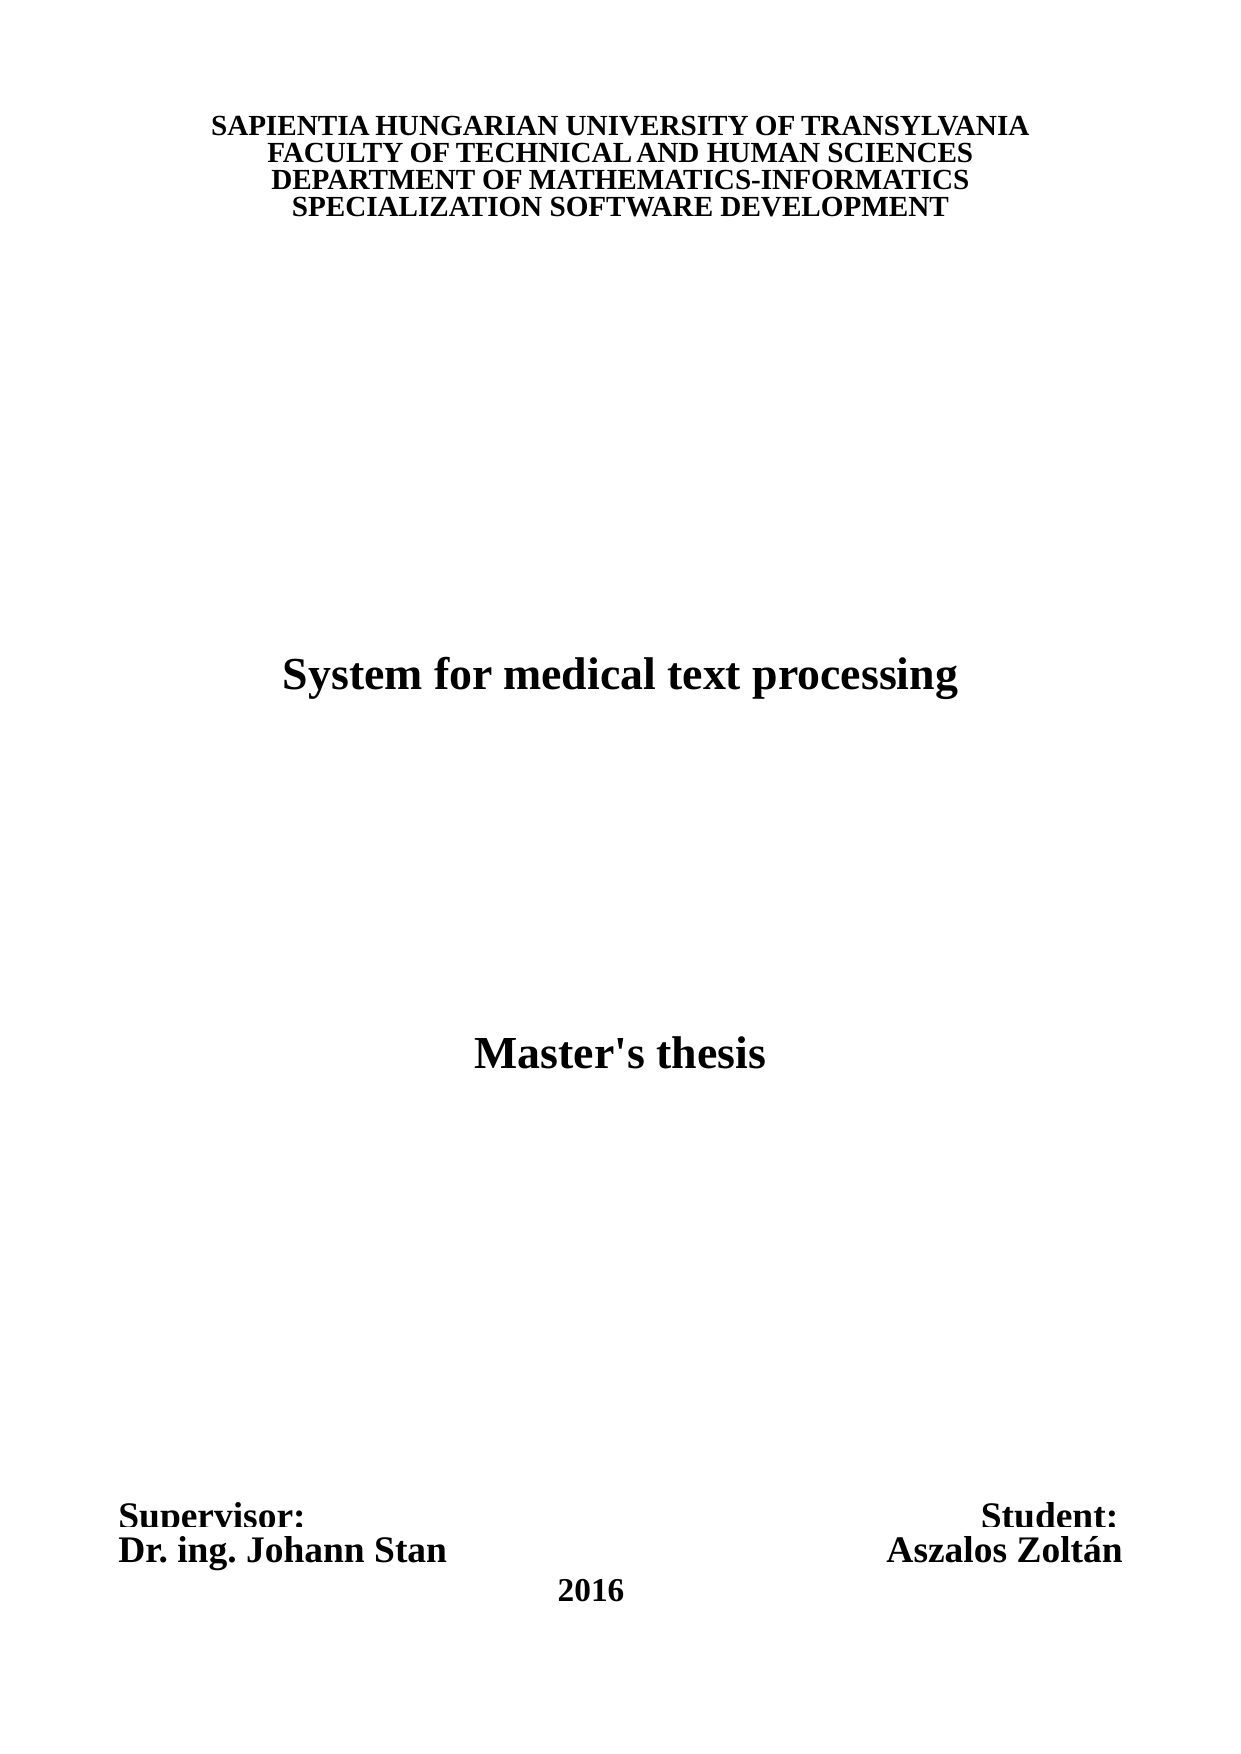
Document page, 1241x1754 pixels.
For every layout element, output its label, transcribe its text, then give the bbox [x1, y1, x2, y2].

text Supervisor: Student: [118, 1512, 162, 1533]
text DEPARTMENT OF MATHEMATICS-INFORMATICS [118, 172, 1122, 193]
text Dr. ing. Johann Stan Aszalos Zoltán [214, 1546, 1123, 1567]
text 2016 [59, 1573, 1122, 1609]
text SPECIALIZATION SOFTWARE DEVELOPMENT [118, 199, 1122, 220]
text SAPIENTIA HUNGARIAN UNIVERSITY OF TRANSYLVANIA [118, 118, 1122, 139]
text Dr. ing. Johann Stan Aszalos Zoltán [118, 1546, 212, 1567]
text System for medical text processing [118, 672, 318, 693]
text System for medical text processing [942, 672, 1122, 693]
text System for medical text processing [761, 672, 940, 693]
text Supervisor: Student: [168, 1512, 1122, 1533]
text System for medical text processing [320, 672, 755, 693]
text Master's thesis [118, 1052, 1122, 1073]
text FACULTY OF TECHNICAL AND HUMAN SCIENCES [118, 145, 1122, 166]
